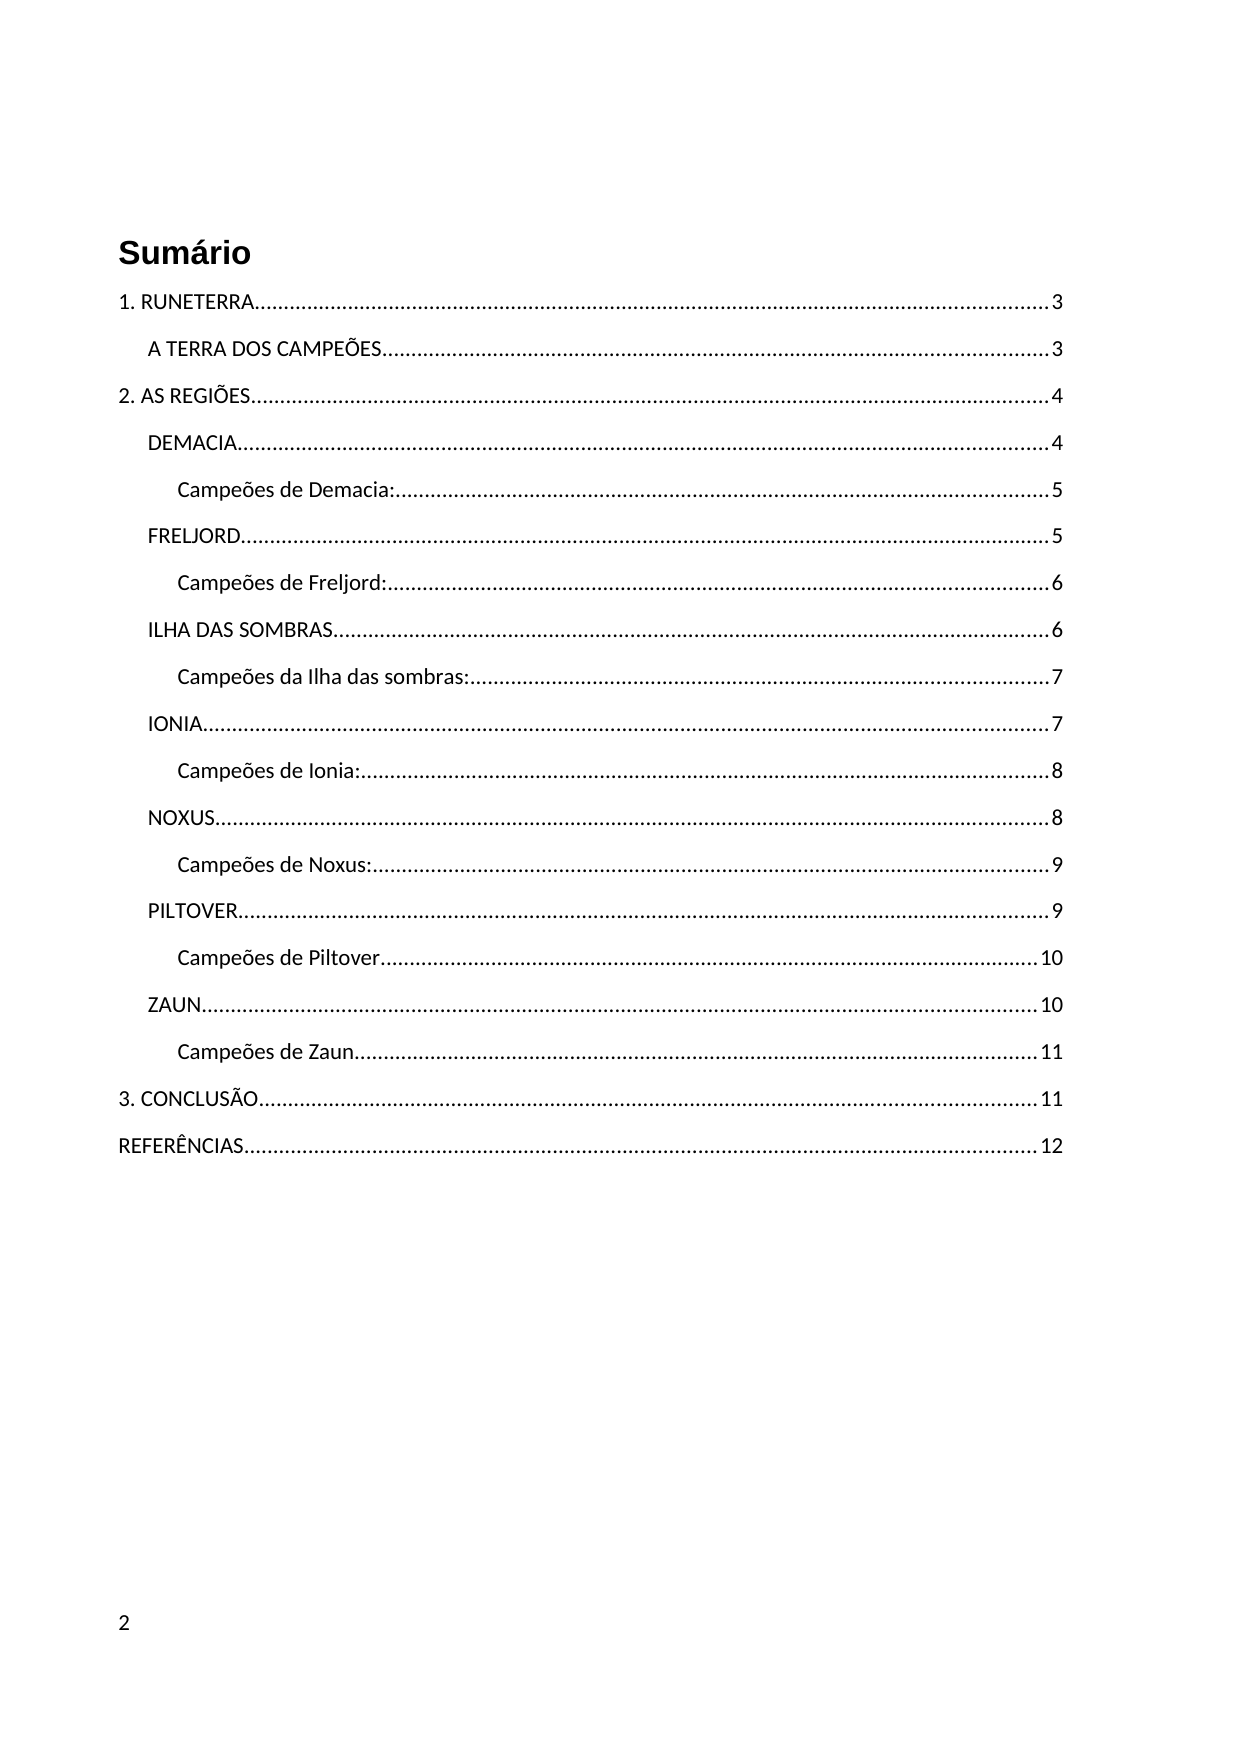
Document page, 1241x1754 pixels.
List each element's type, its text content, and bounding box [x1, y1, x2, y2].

subtitle Sumário [118, 233, 1063, 272]
text Campeões de Ionia: 8 [177, 756, 1063, 784]
text Campeões de Noxus: 9 [177, 850, 1063, 878]
text REFERÊNCIAS 12 [118, 1131, 1063, 1159]
text 1. RUNETERRA 3 [118, 287, 1063, 315]
text ILHA DAS SOMBRAS 6 [148, 615, 1063, 643]
text Campeões de Demacia: 5 [177, 475, 1063, 503]
text Campeões de Freljord: 6 [177, 568, 1063, 596]
text Campeões de Zaun 11 [177, 1037, 1063, 1065]
text IONIA 7 [148, 709, 1063, 737]
text PILTOVER 9 [148, 897, 1063, 924]
text 2. AS REGIÕES 4 [118, 381, 1063, 409]
text FRELJORD 5 [148, 522, 1063, 549]
text A TERRA DOS CAMPEÕES 3 [148, 334, 1063, 362]
text NOXUS 8 [148, 803, 1063, 831]
text 3. CONCLUSÃO 11 [118, 1084, 1063, 1112]
text DEMACIA 4 [148, 428, 1063, 456]
text ZAUN 10 [148, 990, 1063, 1018]
text Campeões de Piltover 10 [177, 943, 1063, 971]
text Campeões da Ilha das sombras: 7 [177, 662, 1063, 690]
